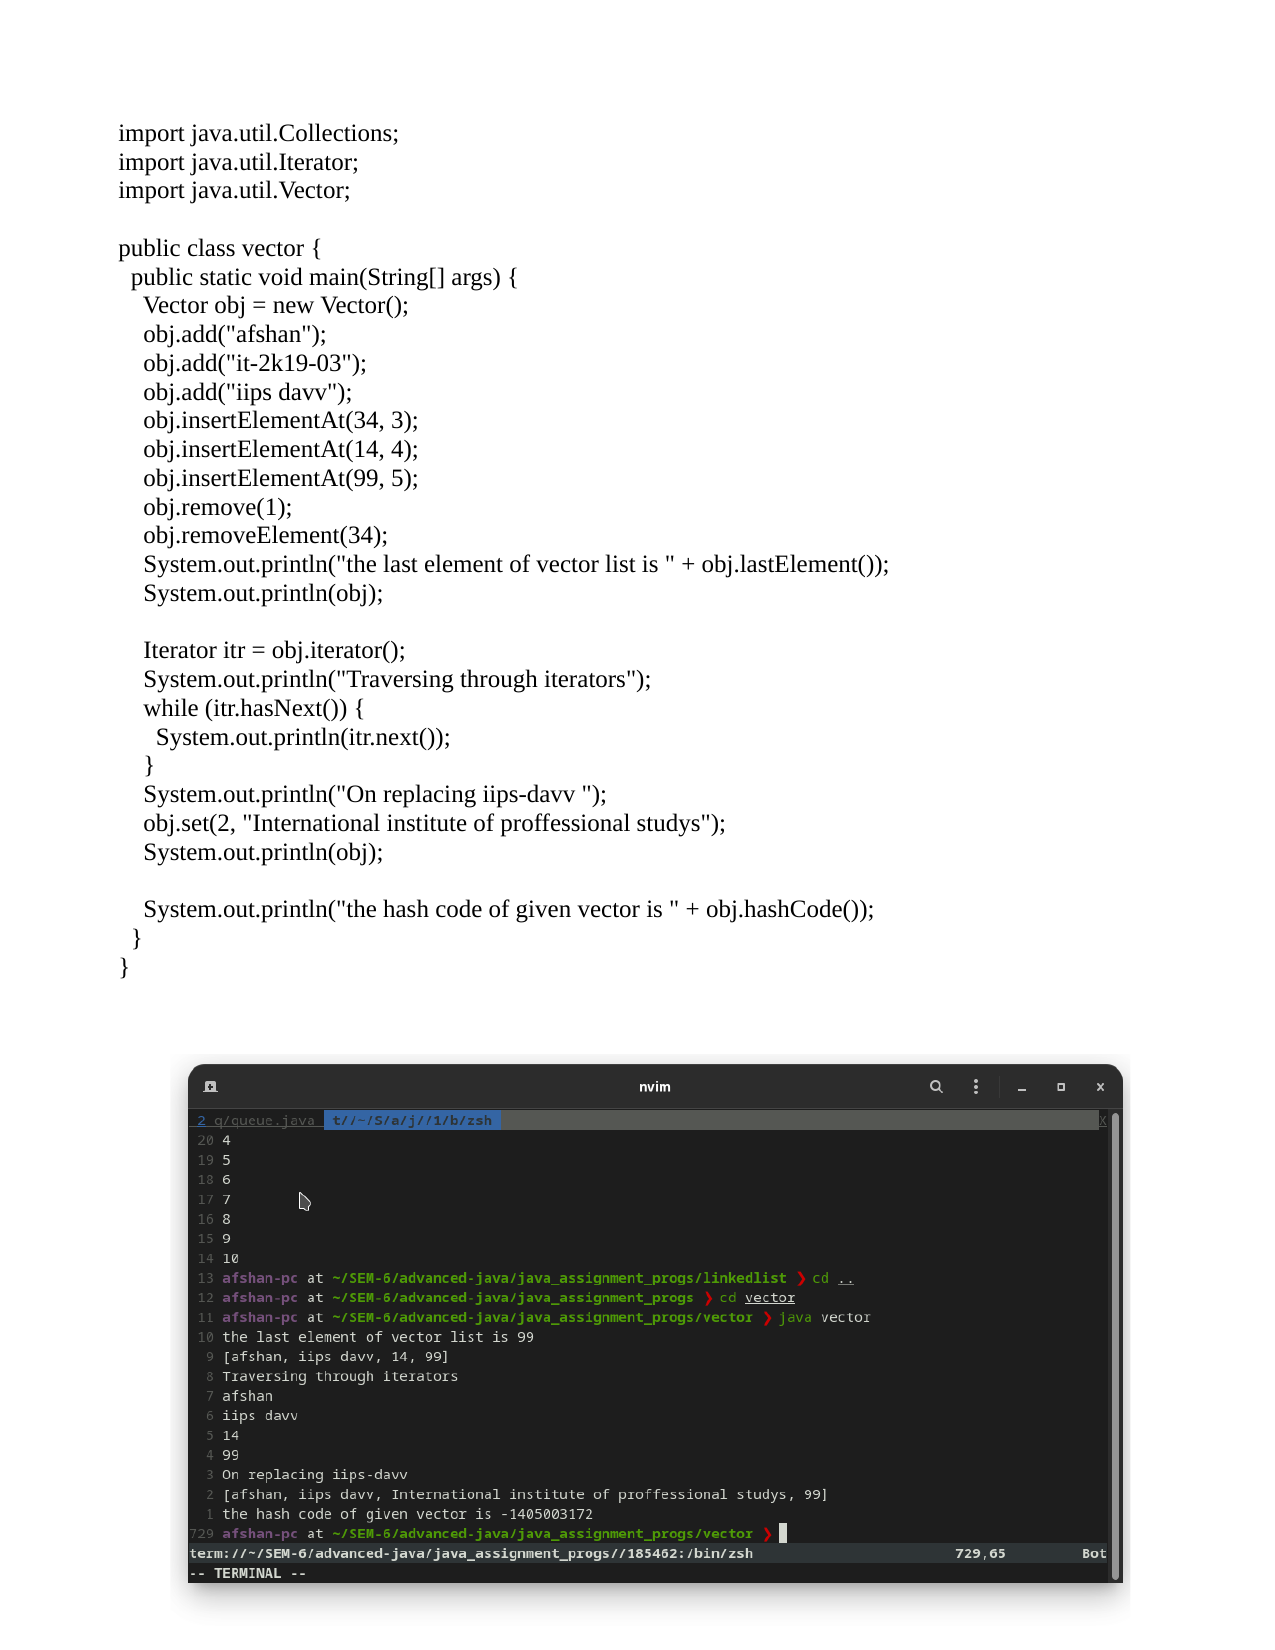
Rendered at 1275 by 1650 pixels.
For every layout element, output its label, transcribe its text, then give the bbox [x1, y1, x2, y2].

text public class vector { [118, 233, 1157, 262]
text System.out.println("On replacing iips-davv "); [118, 779, 1157, 808]
text obj.insertElementAt(34, 3); [118, 406, 1157, 434]
text Iterator itr = obj.iterator(); [118, 636, 1157, 664]
text System.out.println(obj); [118, 578, 1157, 607]
text obj.add("iips davv"); [118, 377, 1157, 406]
text System.out.println("the last element of vector list is " + obj.lastElement()); [118, 549, 1157, 578]
text System.out.println(obj); [118, 837, 1157, 866]
text obj.set(2, "International institute of proffessional studys"); [118, 808, 1157, 837]
text while (itr.hasNext()) { [118, 693, 1157, 722]
text obj.remove(1); [118, 492, 1157, 521]
text obj.add("it-2k19-03"); [118, 348, 1157, 377]
text System.out.println(itr.next()); [118, 722, 1157, 751]
text Vector obj = new Vector(); [118, 291, 1157, 319]
text obj.add("afshan"); [118, 319, 1157, 348]
text import java.util.Iterator; [118, 147, 1157, 176]
picture [170, 1054, 1131, 1641]
text } [118, 952, 1157, 981]
text System.out.println("Traversing through iterators"); [118, 664, 1157, 693]
text import java.util.Collections; [118, 118, 1157, 147]
text System.out.println("the hash code of given vector is " + obj.hashCode()); [118, 894, 1157, 923]
text public static void main(String[] args) { [118, 262, 1157, 291]
text import java.util.Vector; [118, 176, 1157, 204]
text obj.insertElementAt(14, 4); [118, 434, 1157, 463]
text } [118, 751, 1157, 779]
text obj.removeElement(34); [118, 521, 1157, 549]
text } [118, 923, 1157, 952]
text obj.insertElementAt(99, 5); [118, 463, 1157, 492]
